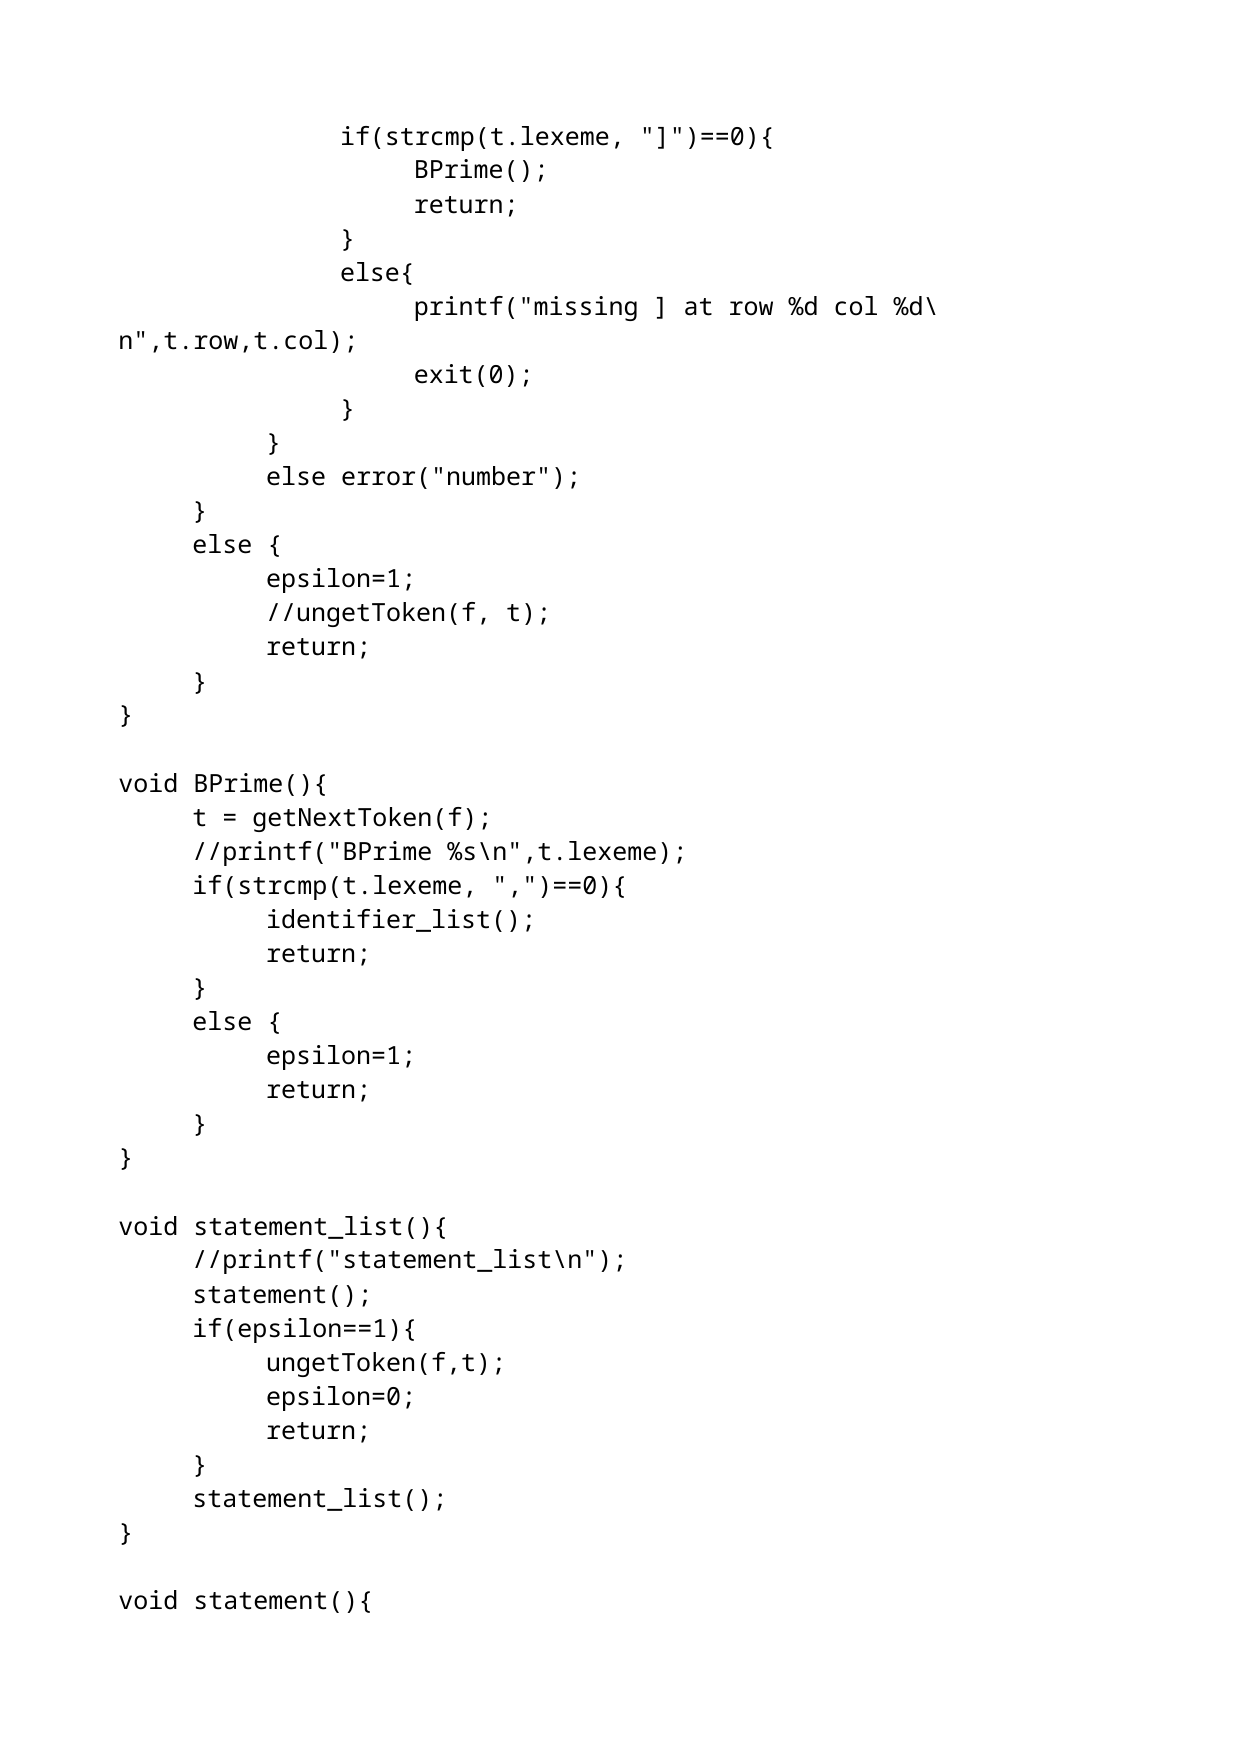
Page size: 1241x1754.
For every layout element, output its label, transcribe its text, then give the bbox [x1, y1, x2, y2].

text void BPrime(){ [118, 765, 1122, 799]
text //ungetToken(f, t); [118, 595, 1122, 629]
text } [118, 1140, 1122, 1174]
text } [118, 1447, 1122, 1481]
text void statement_list(){ [118, 1208, 1122, 1242]
text } [118, 220, 1122, 254]
text epsilon=1; [118, 561, 1122, 595]
text else { [118, 1004, 1122, 1038]
text BPrime(); [118, 152, 1122, 186]
text ungetToken(f,t); [118, 1344, 1122, 1378]
text } [118, 425, 1122, 459]
text statement(); [118, 1276, 1122, 1310]
text } [118, 697, 1122, 731]
text if(epsilon==1){ [118, 1310, 1122, 1344]
text //printf("statement_list\n"); [118, 1242, 1122, 1276]
text epsilon=1; [118, 1038, 1122, 1072]
text epsilon=0; [118, 1378, 1122, 1412]
text } [118, 1515, 1122, 1549]
text else{ [118, 254, 1122, 288]
text exit(0); [118, 357, 1122, 391]
text if(strcmp(t.lexeme, ",")==0){ [118, 867, 1122, 902]
text statement_list(); [118, 1481, 1122, 1515]
text identifier_list(); [118, 902, 1122, 936]
text return; [118, 629, 1122, 663]
text } [118, 970, 1122, 1004]
text //printf("BPrime %s\n",t.lexeme); [118, 833, 1122, 867]
text return; [118, 1072, 1122, 1106]
text void statement(){ [118, 1583, 1122, 1617]
text t = getNextToken(f); [118, 799, 1122, 833]
text } [118, 663, 1122, 697]
text return; [118, 1412, 1122, 1447]
text else { [118, 527, 1122, 561]
text return; [118, 936, 1122, 970]
text if(strcmp(t.lexeme, "]")==0){ [118, 118, 1122, 152]
text else error("number"); [118, 459, 1122, 493]
text printf("missing ] at row %d col %d\n",t.row,t.col); [118, 288, 1122, 357]
text } [118, 1106, 1122, 1140]
text } [118, 493, 1122, 527]
text return; [118, 186, 1122, 220]
text } [118, 391, 1122, 425]
